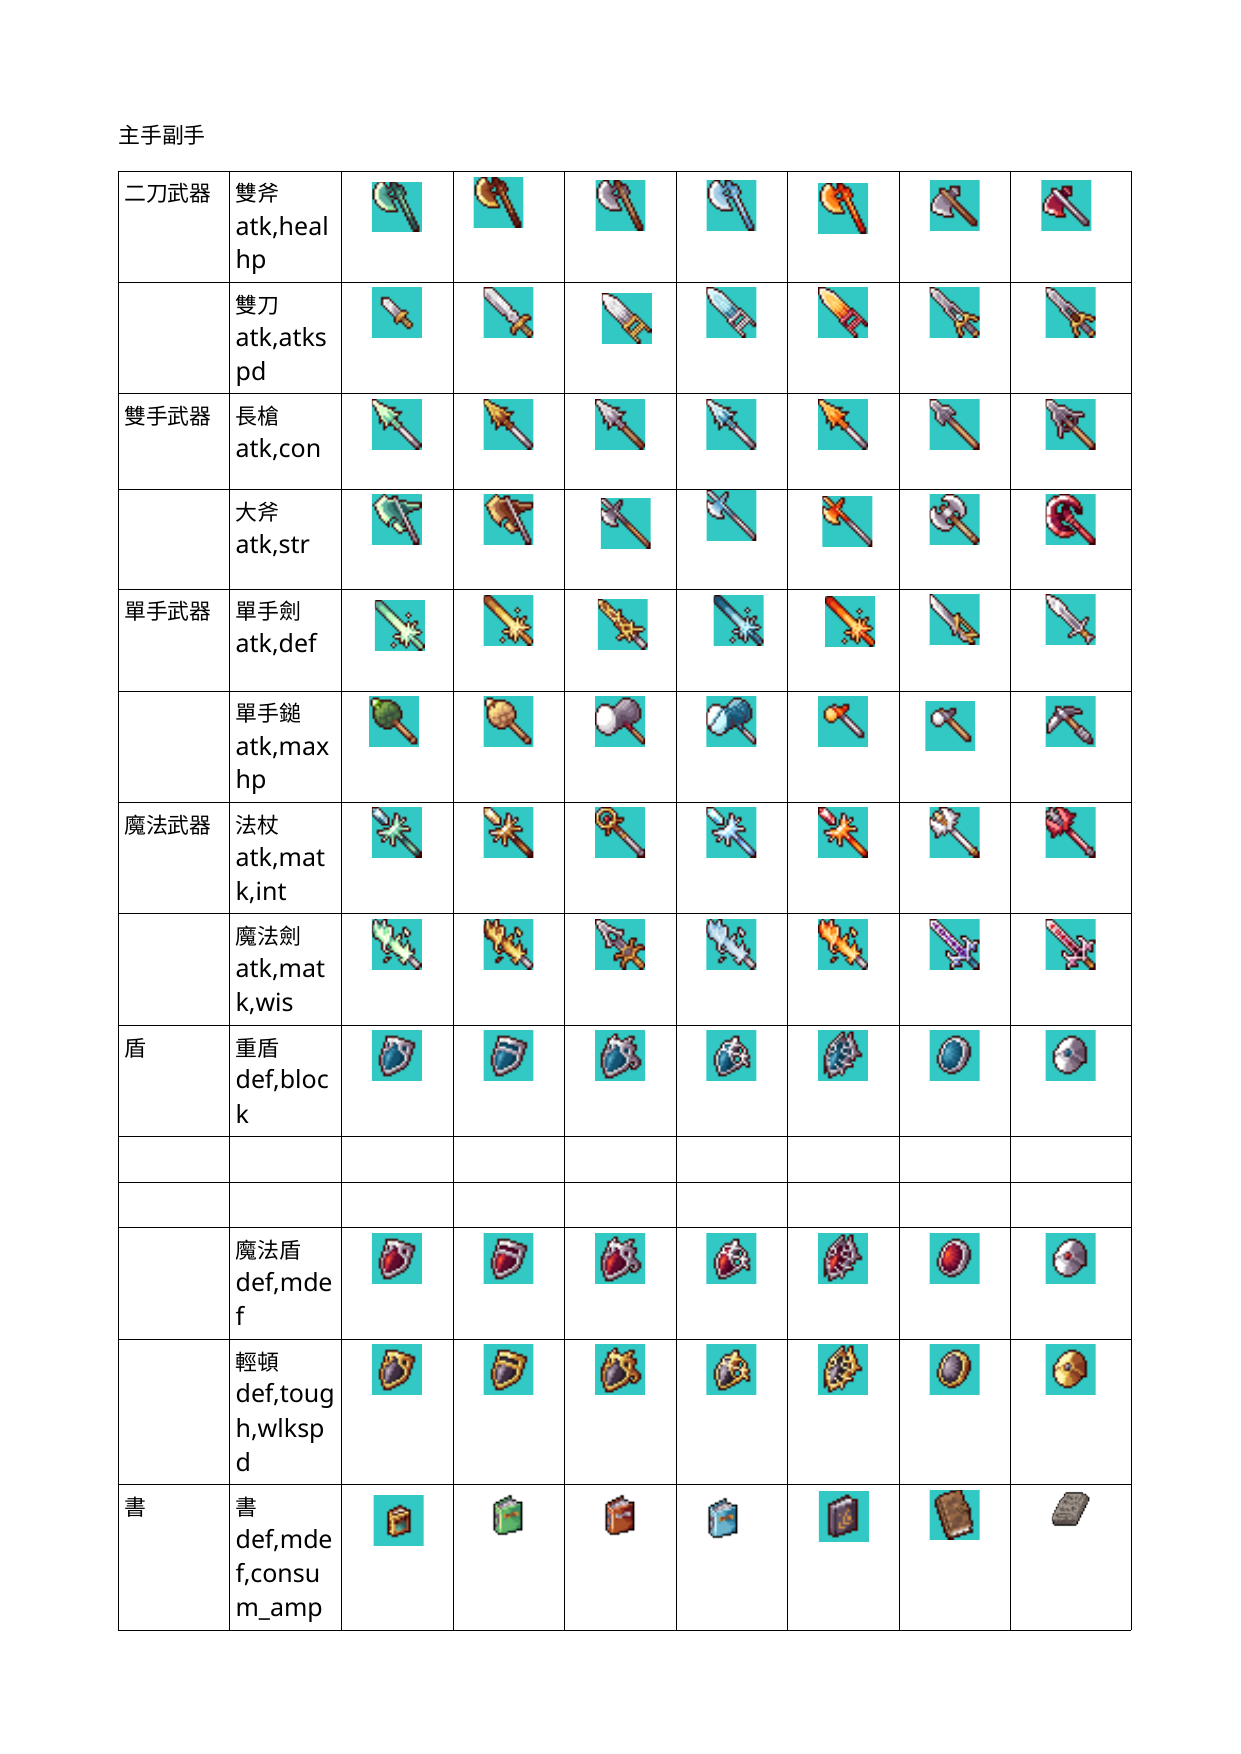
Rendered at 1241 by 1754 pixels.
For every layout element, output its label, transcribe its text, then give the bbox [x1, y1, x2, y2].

picture [706, 490, 757, 541]
table_header [788, 184, 818, 233]
table_header [788, 172, 899, 183]
table_cell [342, 1183, 453, 1227]
picture [698, 1492, 749, 1543]
table_cell 輕頓 def,tough,wlkspd [230, 1340, 341, 1484]
picture [706, 1030, 757, 1081]
table_cell [565, 692, 676, 802]
picture [483, 1233, 534, 1284]
picture [706, 696, 757, 747]
picture [706, 180, 757, 231]
table_cell [534, 1345, 564, 1394]
table_cell [677, 283, 787, 393]
picture [595, 1490, 646, 1540]
table_cell [342, 1345, 371, 1394]
table_cell [788, 1395, 899, 1484]
table_cell [677, 692, 787, 802]
table_cell [788, 590, 899, 691]
picture [706, 399, 757, 450]
table_cell [788, 394, 899, 489]
table_cell [454, 1228, 564, 1339]
table_cell [900, 1228, 1010, 1339]
picture [371, 1344, 422, 1395]
table_cell 大斧 atk,str [230, 490, 341, 588]
picture [369, 696, 419, 747]
table_cell [565, 1345, 595, 1394]
table_cell 單手武器 [119, 590, 229, 691]
picture [483, 1030, 534, 1081]
picture [929, 919, 980, 970]
table_cell 書 [119, 1485, 229, 1629]
table_cell [342, 490, 453, 588]
picture [483, 696, 534, 747]
table_cell [454, 692, 564, 802]
table_cell [119, 490, 229, 588]
table_cell [1011, 1485, 1131, 1527]
table_cell [565, 490, 676, 588]
picture [483, 494, 534, 545]
table_header [1011, 172, 1131, 282]
table_cell [900, 1345, 929, 1394]
table_cell [565, 1340, 676, 1344]
table_cell [677, 1395, 787, 1484]
picture [1045, 919, 1096, 970]
table_header [565, 172, 676, 282]
table_cell [342, 692, 453, 802]
picture [595, 919, 646, 970]
table_cell 書 def,mdef,consum_amp [230, 1485, 341, 1629]
table_header [454, 172, 564, 282]
table_cell [1011, 1340, 1131, 1344]
table_cell [342, 1395, 453, 1484]
table_cell [788, 1340, 899, 1344]
picture [929, 494, 980, 545]
table_cell [1011, 692, 1131, 802]
picture [706, 807, 757, 858]
table_cell [1011, 1528, 1131, 1629]
picture [825, 596, 876, 647]
table_cell [119, 914, 229, 1025]
table_cell [677, 1228, 787, 1339]
table_cell [900, 490, 1010, 588]
picture [595, 399, 646, 450]
table_cell [1011, 394, 1131, 489]
picture [818, 287, 868, 338]
table_cell [1011, 1395, 1131, 1484]
table_cell [677, 1183, 787, 1227]
picture [373, 1495, 424, 1546]
table_cell [342, 590, 453, 691]
picture [929, 1490, 980, 1540]
picture [483, 919, 534, 970]
table_cell [454, 1345, 483, 1394]
table_cell [900, 1137, 1010, 1182]
table_cell [565, 1485, 676, 1629]
table_cell [1011, 914, 1131, 1025]
table_cell [788, 1137, 899, 1182]
picture [595, 807, 646, 858]
table_cell 盾 [119, 1026, 229, 1136]
picture [818, 1030, 868, 1081]
table_cell [454, 914, 564, 1025]
picture [706, 1233, 757, 1284]
picture [818, 1344, 868, 1395]
picture [371, 1030, 422, 1081]
table_cell [342, 1485, 453, 1629]
picture [929, 1233, 980, 1284]
picture [706, 1344, 757, 1395]
table_cell [900, 283, 1010, 393]
picture [929, 1030, 980, 1081]
table_cell [565, 1228, 676, 1339]
table_cell [454, 590, 564, 691]
picture [929, 807, 980, 858]
table_cell [788, 1345, 818, 1394]
table_cell 雙手武器 [119, 394, 229, 489]
table_cell [565, 344, 676, 393]
picture [483, 399, 534, 450]
table_cell [1011, 1137, 1131, 1182]
table_cell [342, 1340, 453, 1344]
table_cell [565, 294, 601, 343]
picture [595, 696, 646, 747]
table_cell [788, 803, 899, 913]
table_cell 雙刀 atk,atkspd [230, 283, 341, 393]
picture [483, 1490, 534, 1540]
table_cell [565, 803, 676, 913]
table_cell [342, 914, 453, 1025]
picture [1041, 180, 1092, 231]
picture [925, 701, 976, 751]
picture [601, 293, 652, 344]
table_cell [454, 1395, 564, 1484]
table_cell [677, 914, 787, 1025]
table_header [900, 172, 1010, 282]
picture [595, 1344, 646, 1395]
table_cell [119, 1183, 229, 1227]
table_cell [422, 1345, 453, 1394]
table_cell [900, 1026, 1010, 1136]
table_cell [342, 803, 453, 913]
table_cell [565, 590, 676, 691]
table_cell 單手鎚 atk,maxhp [230, 692, 341, 802]
picture [818, 183, 869, 234]
table_cell [1011, 1026, 1131, 1136]
picture [929, 1344, 980, 1395]
table_cell [454, 1340, 564, 1344]
table_cell 魔法盾 def,mdef [230, 1228, 341, 1339]
table_cell [119, 1228, 229, 1339]
table_cell [454, 283, 564, 393]
table_cell [342, 394, 453, 489]
picture [483, 595, 534, 646]
table_cell [565, 283, 676, 293]
table_cell [342, 1228, 453, 1339]
table_cell [119, 692, 229, 802]
table_cell [565, 1026, 676, 1136]
table_cell [1011, 283, 1131, 393]
picture [595, 180, 646, 231]
table_cell [900, 1485, 1010, 1629]
picture [706, 919, 757, 970]
table_cell [565, 394, 676, 489]
picture [929, 594, 980, 645]
picture [818, 399, 868, 450]
table_cell [565, 1395, 676, 1484]
table_cell [900, 803, 1010, 913]
table_cell [652, 294, 676, 343]
table_cell [900, 1183, 1010, 1227]
table_cell [788, 490, 899, 588]
table_cell [788, 692, 899, 802]
table_header [677, 172, 787, 282]
table_cell [677, 490, 787, 588]
picture [483, 1344, 534, 1395]
table_cell [900, 1340, 1010, 1344]
table_cell [788, 1183, 899, 1227]
table_cell [757, 1345, 787, 1394]
table_header [342, 172, 453, 282]
table_cell [454, 1026, 564, 1136]
picture [818, 919, 868, 970]
picture [473, 177, 524, 228]
picture [371, 1233, 422, 1284]
picture [595, 1030, 646, 1081]
picture [483, 807, 534, 858]
table_cell [454, 1183, 564, 1227]
picture [1045, 1344, 1096, 1395]
table_cell [454, 490, 564, 588]
picture [1045, 494, 1096, 545]
table_cell [677, 1026, 787, 1136]
table_cell [1011, 1228, 1131, 1339]
table_cell [454, 803, 564, 913]
table_cell 長槍 atk,con [230, 394, 341, 489]
picture [371, 287, 422, 338]
table_cell [980, 1345, 1010, 1394]
table_cell [1011, 1183, 1131, 1227]
table_cell [677, 1345, 706, 1394]
table_header [869, 184, 899, 233]
picture [371, 919, 422, 970]
table_cell [454, 1485, 564, 1629]
table_cell [119, 1340, 229, 1484]
table_header 二刀武器 [119, 172, 229, 282]
table_cell [342, 283, 453, 393]
table_cell [454, 1137, 564, 1182]
table_cell [677, 803, 787, 913]
table_cell [342, 1026, 453, 1136]
picture [818, 1233, 868, 1284]
picture [374, 600, 425, 651]
picture [1051, 1490, 1090, 1528]
picture [371, 399, 422, 450]
picture [1045, 399, 1096, 450]
table_cell 重盾 def,block [230, 1026, 341, 1136]
picture [483, 287, 534, 338]
picture [1045, 594, 1096, 645]
picture [371, 807, 422, 858]
table_cell [1096, 1345, 1131, 1394]
picture [929, 399, 980, 450]
picture [371, 494, 422, 545]
table_cell [900, 590, 1010, 691]
table_cell [677, 1340, 787, 1344]
table_cell [788, 914, 899, 1025]
table_cell [565, 1137, 676, 1182]
table_cell [342, 1137, 453, 1182]
table_cell [868, 1345, 899, 1394]
table_cell [230, 1137, 341, 1182]
table_header [788, 234, 899, 282]
table_cell 魔法武器 [119, 803, 229, 913]
picture [597, 599, 648, 650]
table_cell [677, 1485, 787, 1629]
picture [1045, 696, 1096, 747]
table_cell [1011, 1345, 1045, 1394]
table_cell [1011, 490, 1131, 588]
picture [706, 287, 757, 338]
table_cell 魔法劍 atk,matk,wis [230, 914, 341, 1025]
table_cell [119, 283, 229, 393]
picture [929, 180, 980, 231]
picture [818, 807, 868, 858]
table_cell [646, 1345, 676, 1394]
text 主手副手 [118, 118, 1122, 150]
table_cell [454, 394, 564, 489]
table_cell [900, 394, 1010, 489]
table_cell [565, 1183, 676, 1227]
picture [929, 287, 980, 338]
table_cell [900, 692, 1010, 802]
table_cell [900, 1395, 1010, 1484]
table_cell 單手劍 atk,def [230, 590, 341, 691]
table_cell [788, 283, 899, 393]
table_cell [1011, 590, 1131, 691]
table_cell [230, 1183, 341, 1227]
table_cell 法杖 atk,matk,int [230, 803, 341, 913]
table_cell [788, 1026, 899, 1136]
picture [600, 498, 651, 549]
table_cell [900, 914, 1010, 1025]
picture [818, 696, 868, 747]
picture [822, 496, 873, 547]
table_cell [565, 914, 676, 1025]
table_cell [788, 1485, 899, 1629]
picture [1045, 807, 1096, 858]
picture [371, 182, 422, 232]
picture [713, 595, 764, 646]
table_header 雙斧 atk,healhp [230, 172, 341, 282]
picture [1045, 287, 1096, 338]
table_cell [1011, 803, 1131, 913]
table_cell [677, 1137, 787, 1182]
picture [595, 1233, 646, 1284]
picture [1045, 1233, 1096, 1284]
picture [1045, 1030, 1096, 1081]
picture [818, 1491, 869, 1542]
table_cell [677, 394, 787, 489]
table_cell [119, 1137, 229, 1182]
table_cell [677, 590, 787, 691]
table_cell [788, 1228, 899, 1339]
